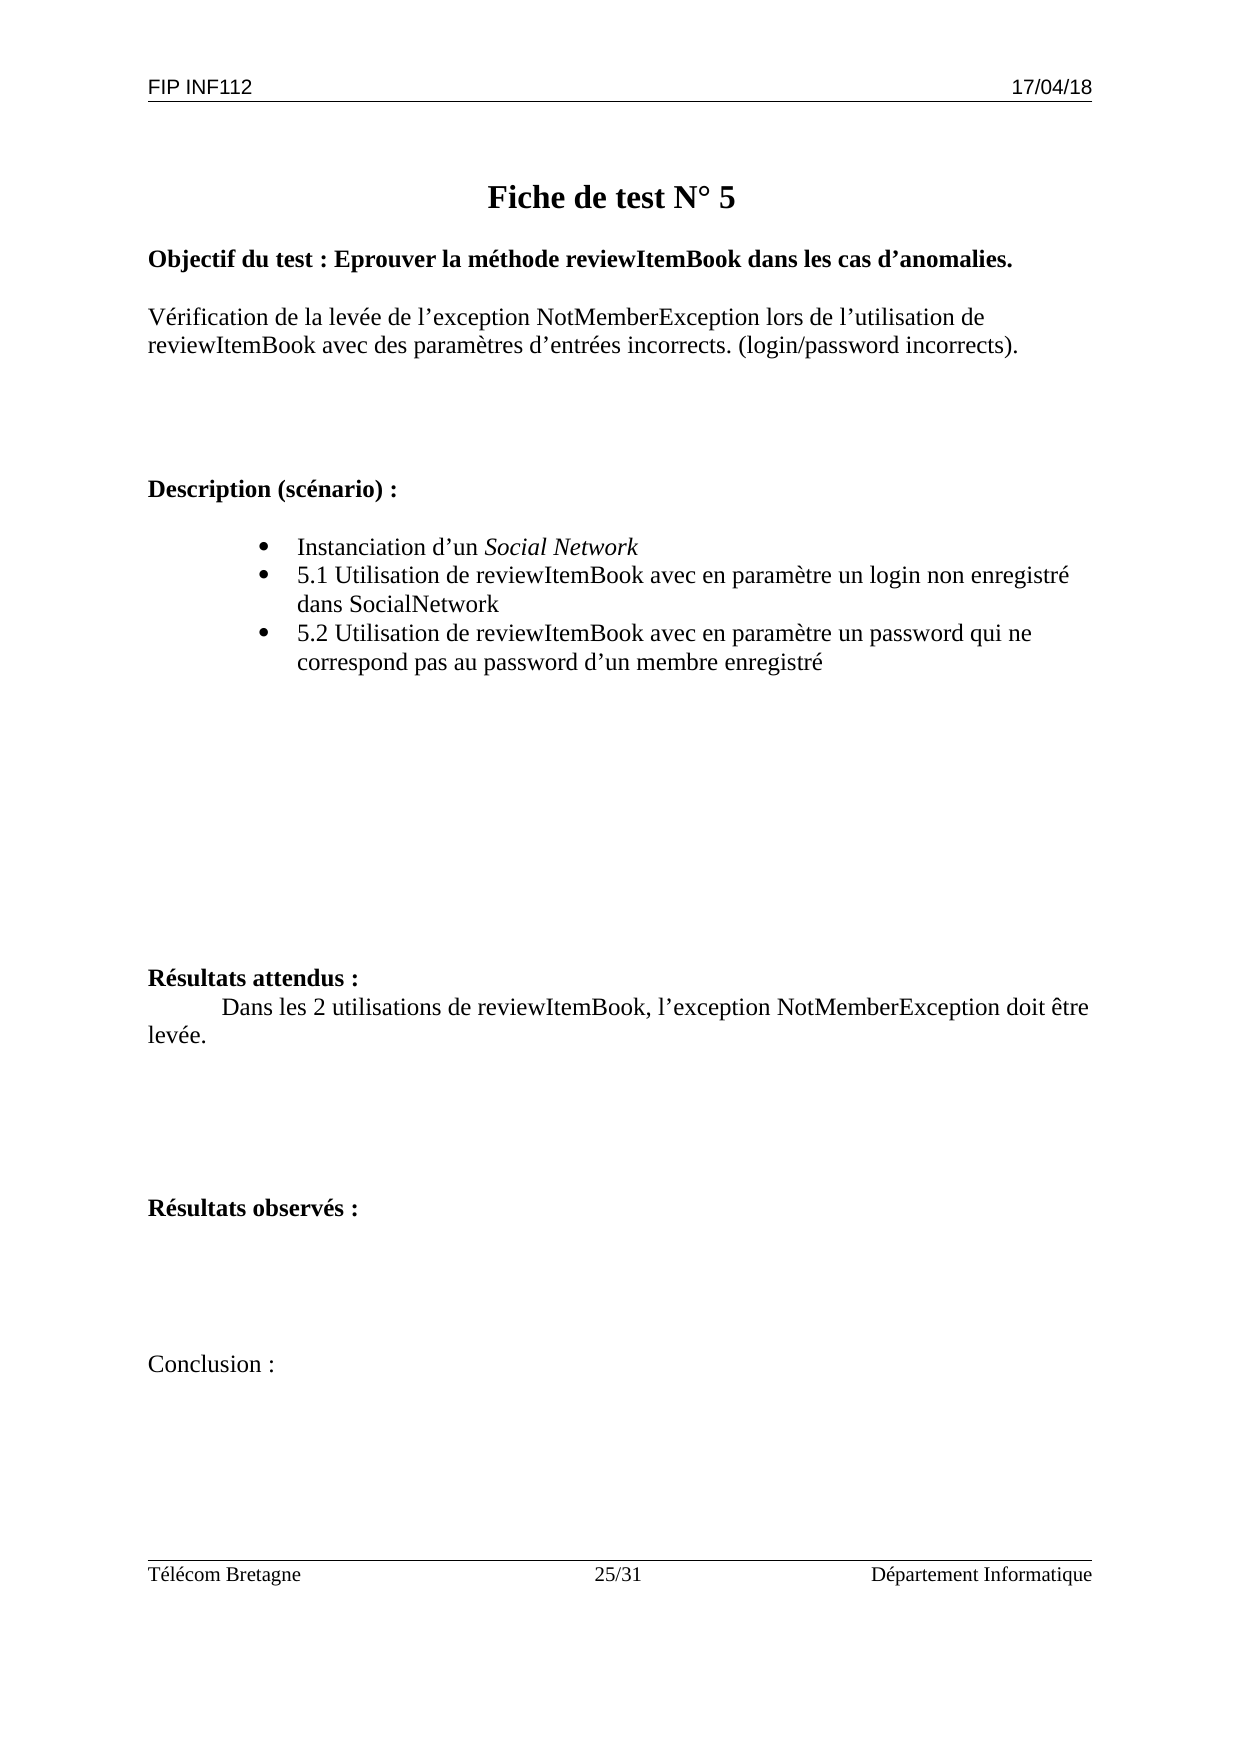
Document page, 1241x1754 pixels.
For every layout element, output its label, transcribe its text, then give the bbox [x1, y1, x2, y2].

list Instanciation d’un Social Network [259, 532, 1092, 561]
text Résultats observés : [148, 1193, 1092, 1222]
text Résultats attendus : [148, 963, 1092, 992]
text Description (scénario) : [148, 474, 1092, 503]
text Objectif du test : Eprouver la méthode reviewItemBook dans les cas d’anomalies. [148, 244, 1092, 273]
text Vérification de la levée de l’exception NotMemberException lors de l’utilisation de reviewItemBook avec des paramètres d’entrées incorrects. (login/password incorrects). [148, 302, 1092, 359]
title Fiche de test N° 5 [148, 177, 1092, 216]
list 5.2 Utilisation de reviewItemBook avec en paramètre un password qui ne correspond pas au password d’un membre enregistré [259, 618, 1092, 676]
subtitle Conclusion : [148, 1349, 1092, 1378]
list 5.1 Utilisation de reviewItemBook avec en paramètre un login non enregistré dans SocialNetwork [259, 561, 1092, 618]
text Dans les 2 utilisations de reviewItemBook, l’exception NotMemberException doit être levée. [148, 992, 1092, 1049]
